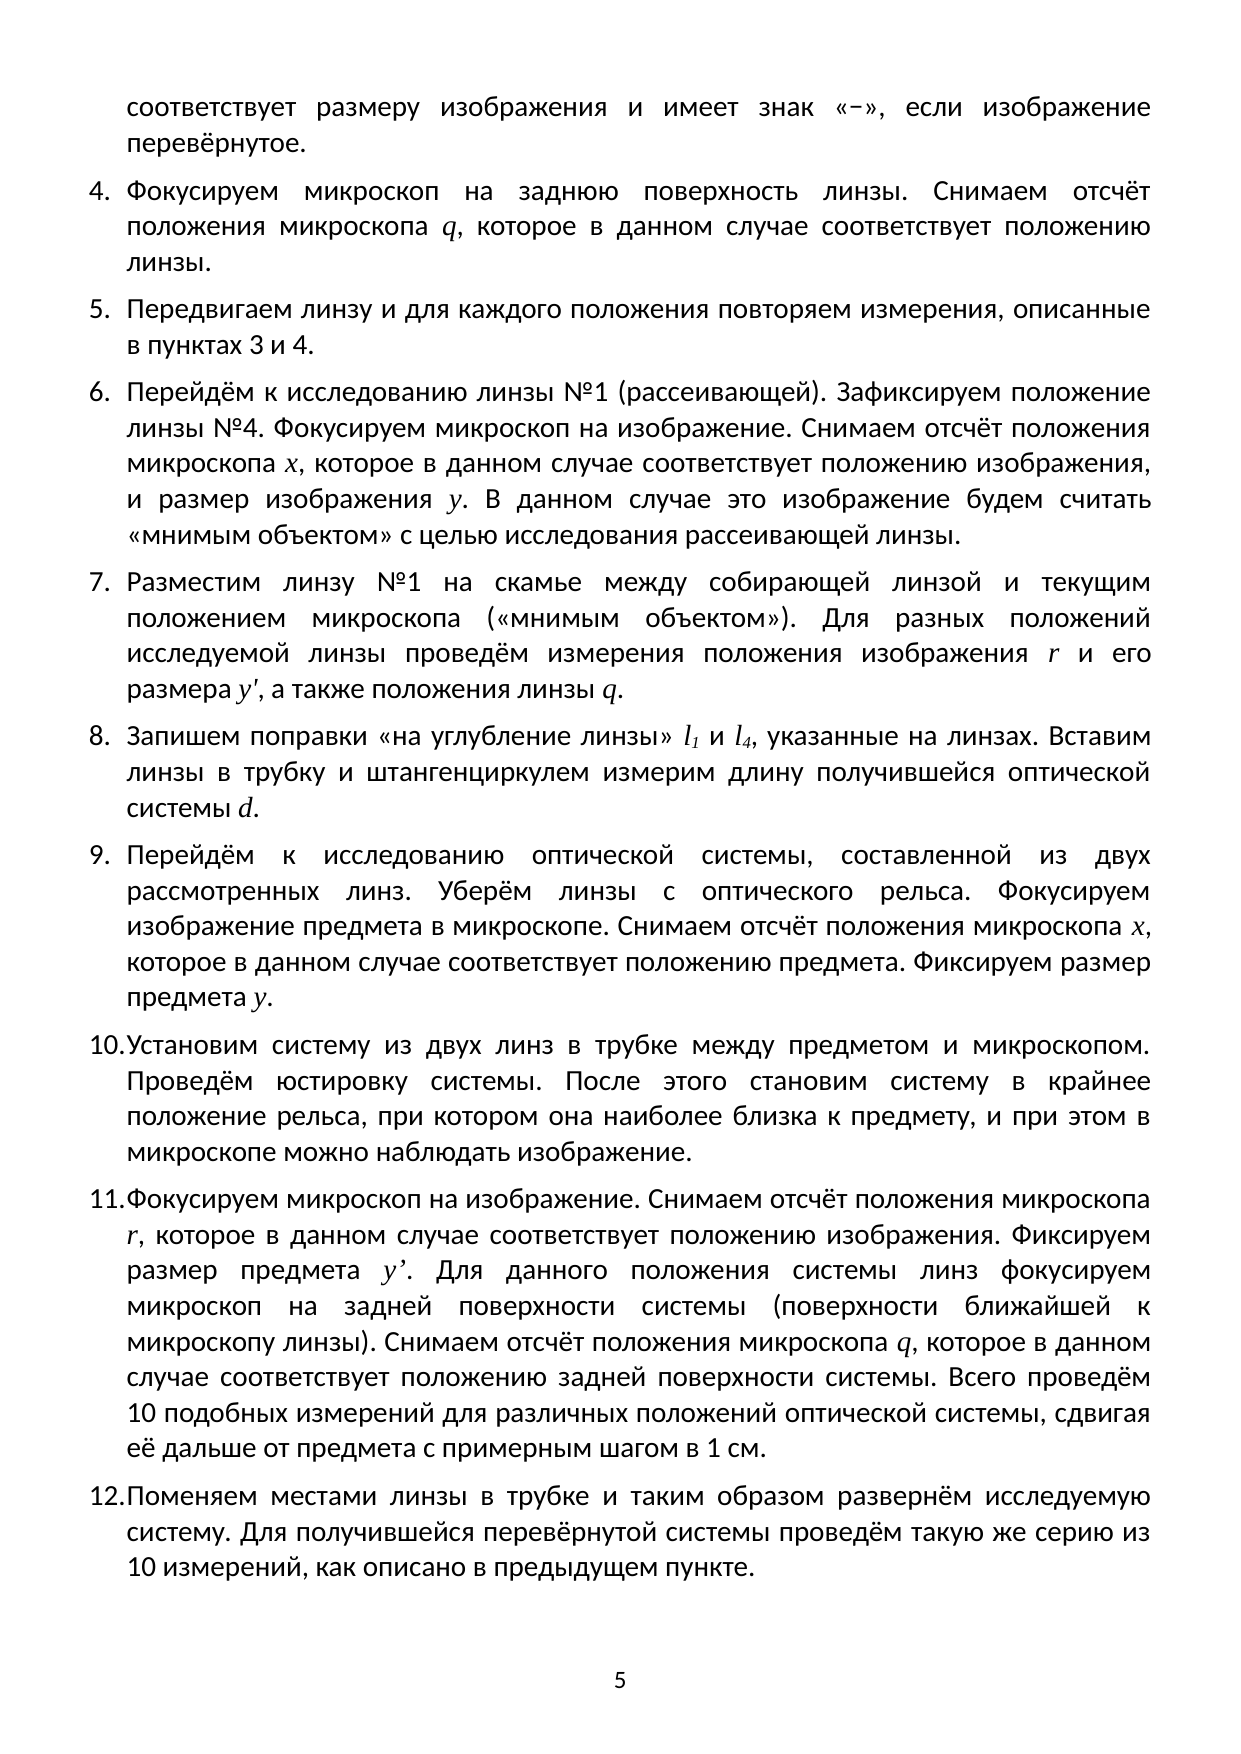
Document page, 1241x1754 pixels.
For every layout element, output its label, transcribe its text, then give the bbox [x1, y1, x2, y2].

list Установим систему из двух линз в трубке между предметом и микроскопом. Проведём юстировку системы. После этого становим систему в крайнее положение рельса, при котором она наиболее близка к предмету, и при этом в микроскопе можно наблюдать изображение. [88, 1026, 1152, 1168]
list Разместим линзу №1 на скамье между собирающей линзой и текущим положением микроскопа («мнимым объектом»). Для разных положений исследуемой линзы проведём измерения положения изображения r и его размера y', а также положения линзы q. [88, 563, 1152, 706]
list Перейдём к исследованию линзы №1 (рассеивающей). Зафиксируем положение линзы №4. Фокусируем микроскоп на изображение. Снимаем отсчёт положения микроскопа x, которое в данном случае соответствует положению изображения, и размер изображения y. В данном случае это изображение будем считать «мнимым объектом» с целью исследования рассеивающей линзы. [88, 373, 1152, 551]
list Перейдём к исследованию оптической системы, составленной из двух рассмотренных линз. Уберём линзы с оптического рельса. Фокусируем изображение предмета в микроскопе. Снимаем отсчёт положения микроскопа x, которое в данном случае соответствует положению предмета. Фиксируем размер предмета y. [88, 836, 1152, 1014]
list Поменяем местами линзы в трубке и таким образом развернём исследуемую систему. Для получившейся перевёрнутой системы проведём такую же серию из 10 измерений, как описано в предыдущем пункте. [88, 1477, 1152, 1584]
list Фокусируем микроскоп на изображение. Снимаем отсчёт положения микроскопа r, которое в данном случае соответствует положению изображения. Фиксируем размер предмета y’. Для данного положения системы линз фокусируем микроскоп на задней поверхности системы (поверхности ближайшей к микроскопу линзы). Снимаем отсчёт положения микроскопа q, которое в данном случае соответствует положению задней поверхности системы. Всего проведём 10 подобных измерений для различных положений оптической системы, сдвигая её дальше от предмета с примерным шагом в 1 см. [88, 1180, 1152, 1465]
list Передвигаем линзу и для каждого положения повторяем измерения, описанные в пунктах 3 и 4. [88, 290, 1152, 361]
list Фокусируем микроскоп на заднюю поверхность линзы. Снимаем отсчёт положения микроскопа q, которое в данном случае соответствует положению линзы. [88, 172, 1152, 278]
list Запишем поправки «на углубление линзы» l1 и l4, указанные на линзах. Вставим линзы в трубку и штангенциркулем измерим длину получившейся оптической системы d. [88, 717, 1152, 824]
list соответствует размеру изображения и имеет знак «−», если изображение перевёрнутое. [88, 88, 1152, 160]
